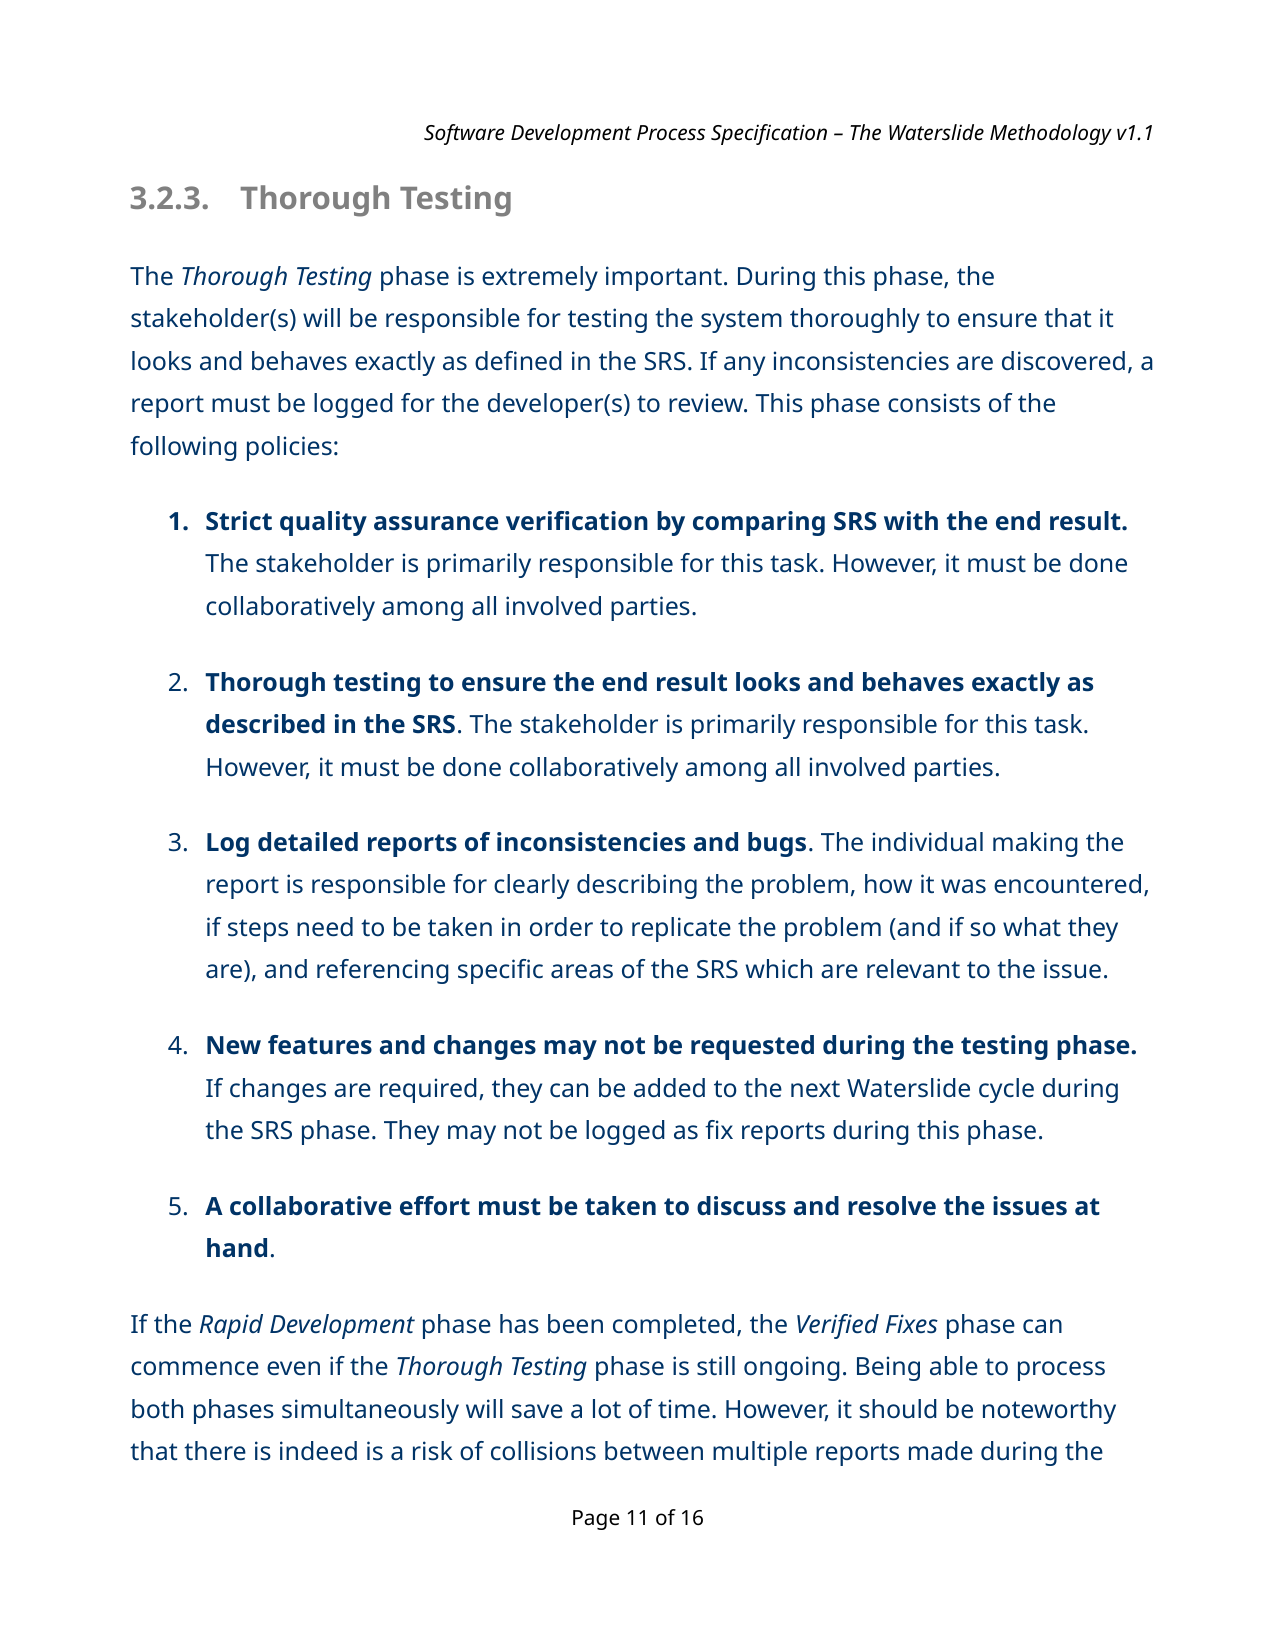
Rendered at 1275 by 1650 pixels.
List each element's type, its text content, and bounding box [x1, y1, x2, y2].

list New features and changes may not be requested during the testing phase. If changes are required, they can be added to the next Waterslide cycle during the SRS phase. They may not be logged as fix reports during this phase. [168, 1028, 1157, 1147]
list Strict quality assurance verification by comparing SRS with the end result. The stakeholder is primarily responsible for this task. However, it must be done collaboratively among all involved parties. [168, 504, 1157, 623]
subtitle Thorough Testing [121, 176, 1157, 219]
list A collaborative effort must be taken to discuss and resolve the issues at hand. [168, 1188, 1157, 1265]
list Thorough testing to ensure the end result looks and behaves exactly as described in the SRS. The stakeholder is primarily responsible for this task. However, it must be done collaboratively among all involved parties. [168, 664, 1157, 783]
text The Thorough Testing phase is extremely important. During this phase, the stakeholder(s) will be responsible for testing the system thoroughly to ensure that it looks and behaves exactly as defined in the SRS. If any inconsistencies are discovered, a report must be logged for the developer(s) to review. This phase consists of the following policies: [130, 258, 1157, 462]
list Log detailed reports of inconsistencies and bugs. The individual making the report is responsible for clearly describing the problem, how it was encountered, if steps need to be taken in order to replicate the problem (and if so what they are), and referencing specific areas of the SRS which are relevant to the issue. [168, 825, 1157, 986]
text If the Rapid Development phase has been completed, the Verified Fixes phase can commence even if the Thorough Testing phase is still ongoing. Being able to process both phases simultaneously will save a lot of time. However, it should be noteworthy that there is indeed is a risk of collisions between multiple reports made during the [130, 1306, 1157, 1468]
